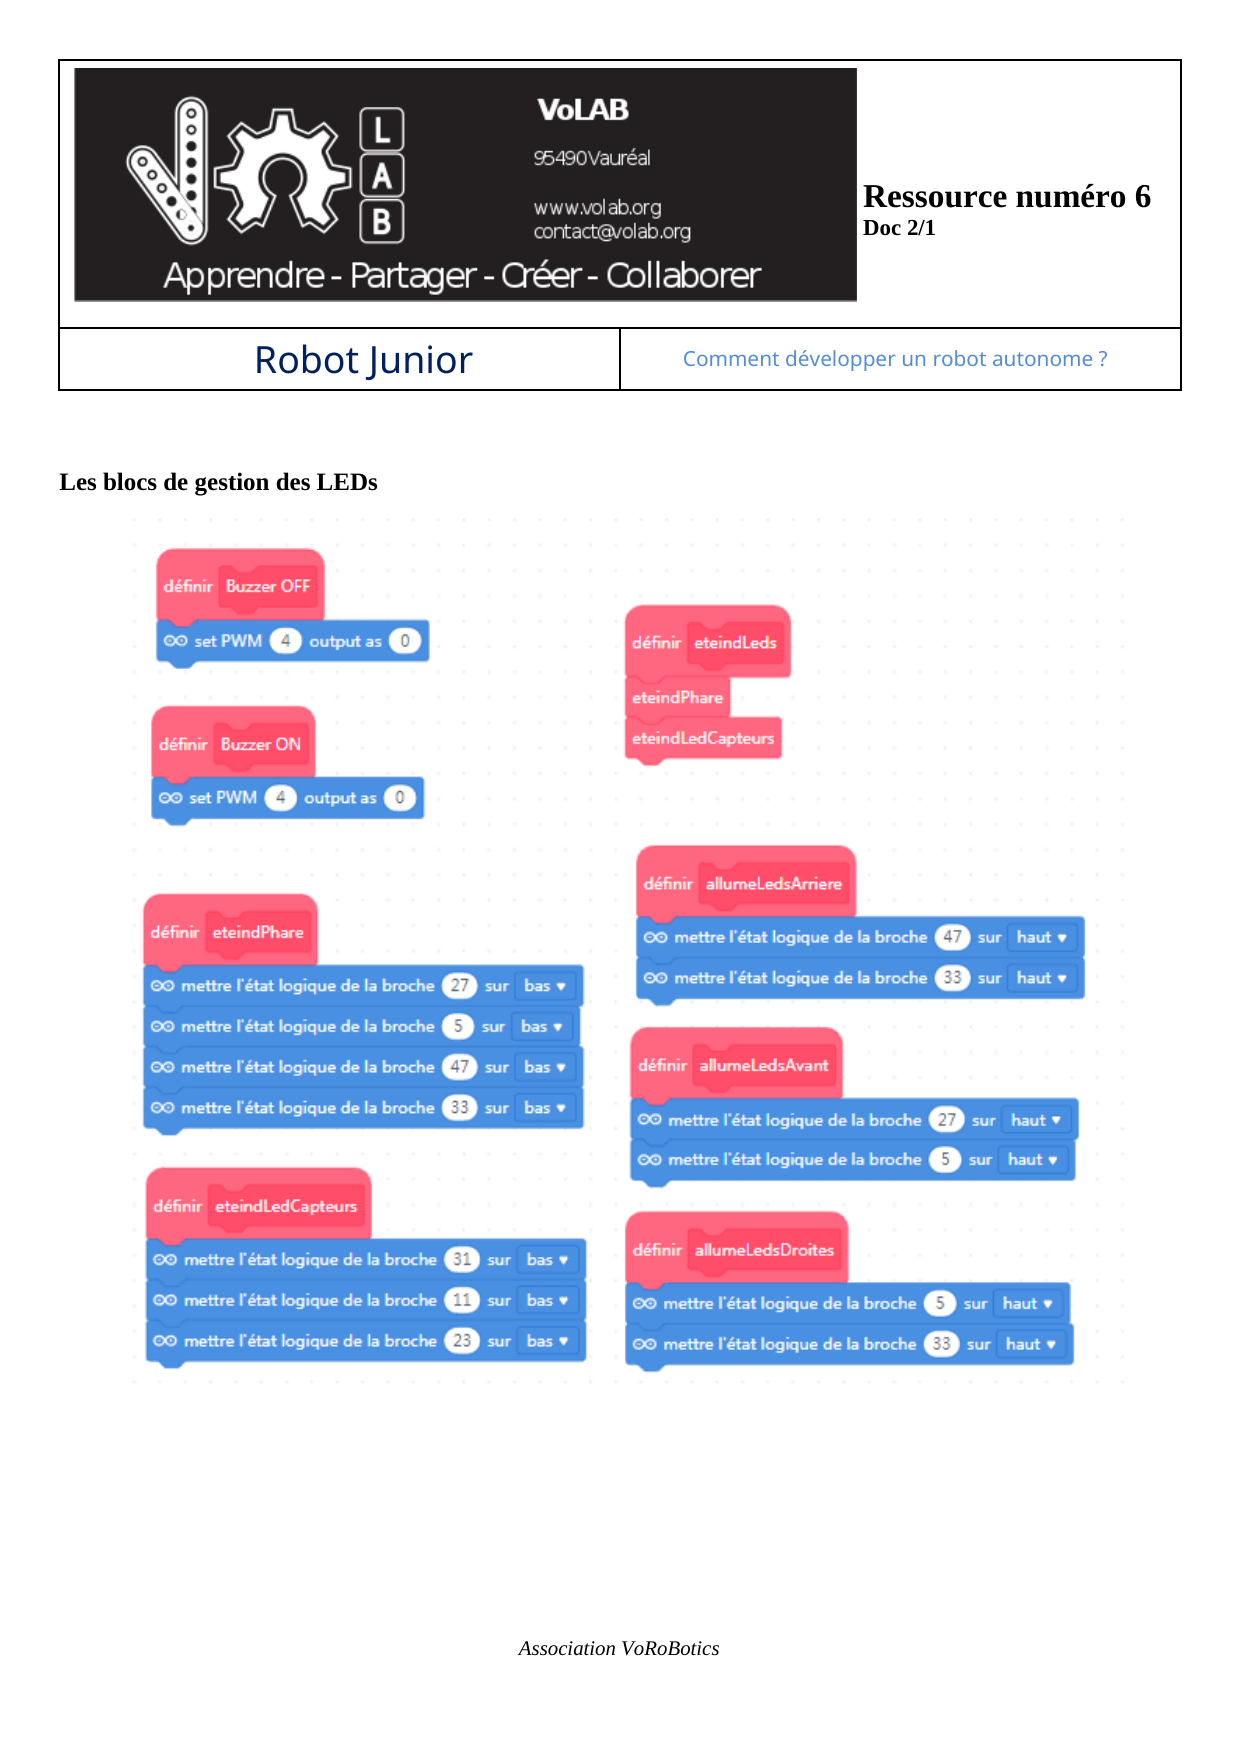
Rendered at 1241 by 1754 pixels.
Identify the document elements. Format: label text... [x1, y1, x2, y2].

table_cell Robot Junior [60, 329, 619, 388]
table_cell Comment développer un robot autonome ? [621, 329, 1180, 388]
picture [111, 515, 1129, 1400]
picture [73, 68, 857, 302]
table_header Ressource numéro 6 Doc 2/1 [60, 61, 1180, 327]
text Les blocs de gestion des LEDs [59, 467, 1181, 496]
